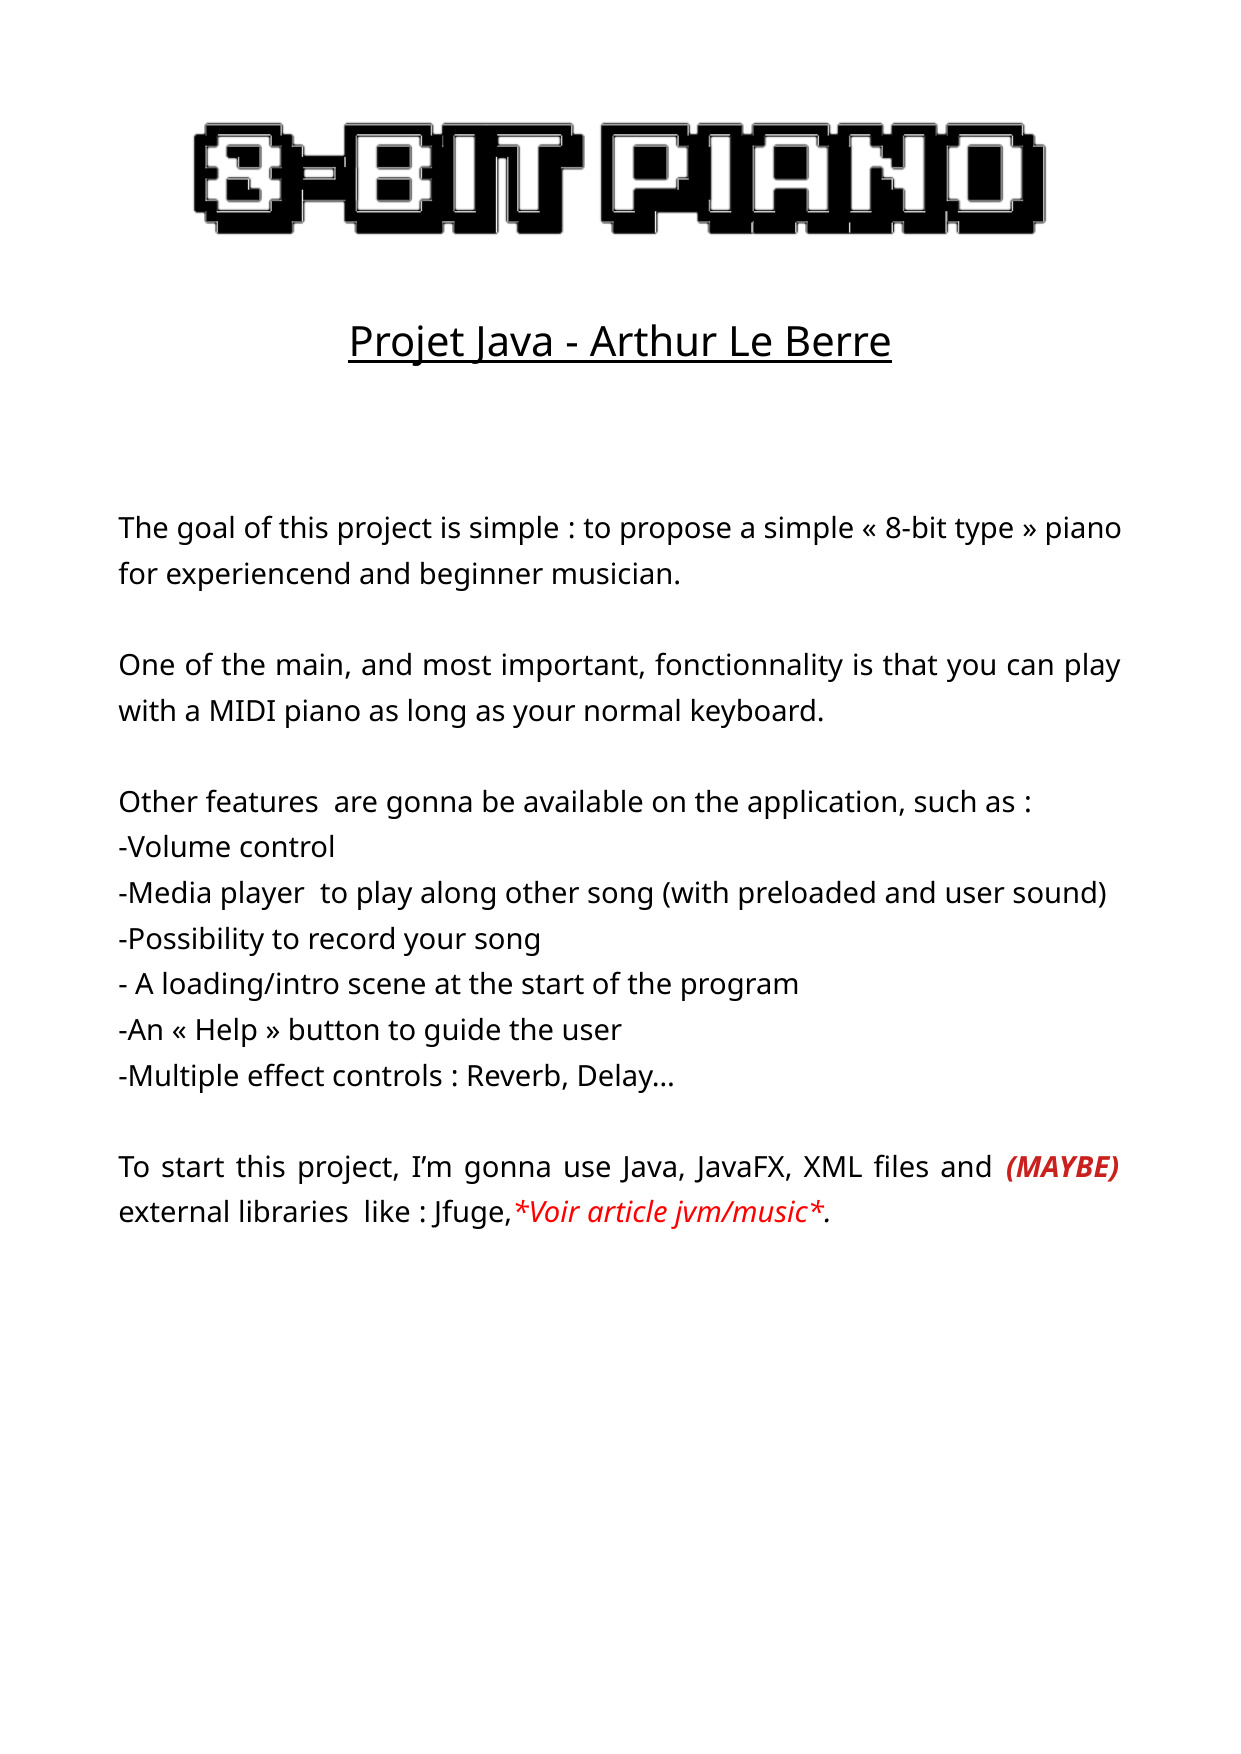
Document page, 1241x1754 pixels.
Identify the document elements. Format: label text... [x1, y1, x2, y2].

text Other features are gonna be available on the application, such as : [118, 781, 1122, 821]
text - A loading/intro scene at the start of the program [118, 964, 1122, 1003]
text -Multiple effect controls : Reverb, Delay… [118, 1055, 1122, 1094]
text To start this project, I’m gonna use Java, JavaFX, XML files and (MAYBE) external libraries like : Jfuge,*Voir article jvm/music*. [118, 1146, 1122, 1231]
text -Possibility to record your song [118, 918, 1122, 958]
text One of the main, and most important, fonctionnality is that you can play with a MIDI piano as long as your normal keyboard. [118, 644, 1122, 729]
text -Volume control [118, 827, 1122, 866]
text -Media player to play along other song (with preloaded and user sound) [118, 872, 1122, 912]
picture [188, 118, 1052, 239]
text -An « Help » button to guide the user [118, 1009, 1122, 1049]
text The goal of this project is simple : to propose a simple « 8-bit type » piano for experiencend and beginner musician. [118, 507, 1122, 593]
text Projet Java - Arthur Le Berre [118, 312, 1122, 368]
